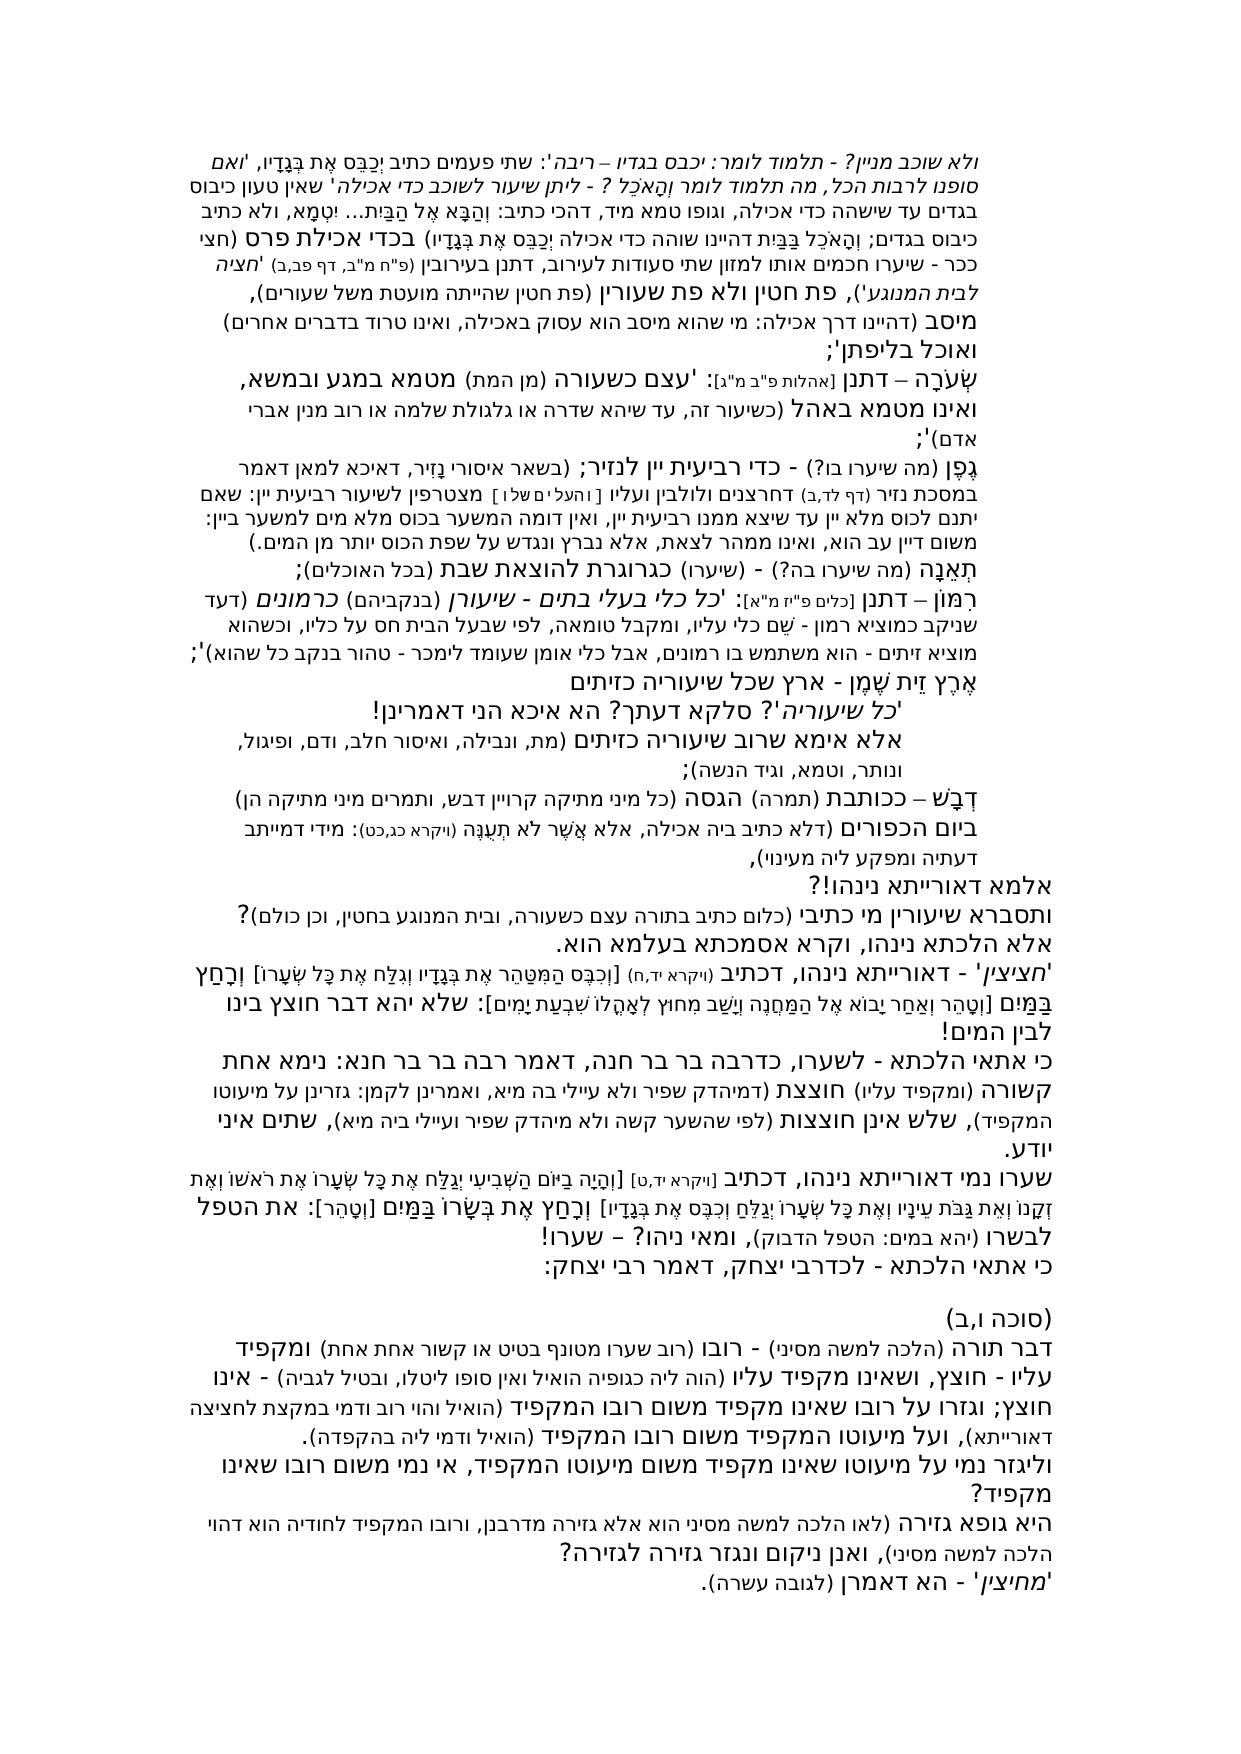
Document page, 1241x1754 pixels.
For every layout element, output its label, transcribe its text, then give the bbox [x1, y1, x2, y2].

text שערו נמי דאורייתא נינהו, דכתיב [ויקרא יד,ט] [וְהָיָה בַיּוֹם הַשְּׁבִיעִי יְגַלַּח אֶת כָּל שְׂעָרוֹ אֶת רֹאשׁוֹ וְאֶת זְקָנוֹ וְאֵת גַּבֹּת עֵינָיו וְאֶת כָּל שְׂעָרוֹ יְגַלֵּחַ וְכִבֶּס אֶת בְּגָדָיו] וְרָחַץ אֶת בְּשָׂרוֹ בַּמַּיִם [וְטָהֵר]: את הטפל לבשרו (יהא במים: הטפל הדבוק), ומאי ניהו? – שערו! [187, 1163, 1053, 1251]
text דְבָשׁ – ככותבת (תמרה) הגסה (כל מיני מתיקה קרויין דבש, ותמרים מיני מתיקה הן) ביום הכפורים (דלא כתיב ביה אכילה, אלא אֲשֶׁר לֹא תְעֻנֶּה (ויקרא כג,כט): מידי דמייתב דעתיה ומפקע ליה מעינוי), [187, 783, 978, 871]
text כי אתאי הלכתא - לשערו, כדרבה בר בר חנה, דאמר רבה בר בר חנא: נימא אחת קשורה (ומקפיד עליו) חוצצת (דמיהדק שפיר ולא עיילי בה מיא, ואמרינן לקמן: גזרינן על מיעוטו המקפיד), שלש אינן חוצצות (לפי שהשער קשה ולא מיהדק שפיר ועיילי ביה מיא), שתים איני יודע. [187, 1046, 1053, 1163]
text תְאֵנָה (מה שיערו בה?) - (שיערו) כגרוגרת להוצאת שבת (בכל האוכלים); [187, 555, 978, 584]
text רִמּוֹן – דתנן [כלים פ"יז מ"א]: 'כל כלי בעלי בתים - שיעורן (בנקביהם) כרמונים (דעד שניקב כמוציא רמון - שֵׁם כלי עליו, ומקבל טומאה, לפי שבעל הבית חס על כליו, וכשהוא מוציא זיתים - הוא משתמש בו רמונים, אבל כלי אומן שעומד לימכר - טהור בנקב כל שהוא)'; [187, 584, 978, 667]
text אֶרֶץ זֵית שֶׁמֶן - ארץ שכל שיעוריה כזיתים [187, 667, 978, 696]
text וליגזר נמי על מיעוטו שאינו מקפיד משום מיעוטו המקפיד, אי נמי משום רובו שאינו מקפיד? [187, 1450, 1053, 1509]
text דבר תורה (הלכה למשה מסיני) - רובו (רוב שערו מטונף בטיט או קשור אחת אחת) ומקפיד עליו - חוצץ, ושאינו מקפיד עליו (הוה ליה כגופיה הואיל ואין סופו ליטלו, ובטיל לגביה) - אינו חוצץ; וגזרו על רובו שאינו מקפיד משום רובו המקפיד (הואיל והוי רוב ודמי במקצת לחציצה דאורייתא), ועל מיעוטו המקפיד משום רובו המקפיד (הואיל ודמי ליה בהקפדה). [187, 1333, 1053, 1450]
text (סוכה ו,ב) [187, 1304, 1053, 1333]
text ותסברא שיעורין מי כתיבי (כלום כתיב בתורה עצם כשעורה, ובית המנוגע בחטין, וכן כולם)? אלא הלכתא נינהו, וקרא אסמכתא בעלמא הוא. [187, 900, 1053, 959]
text 'חציצין' - דאורייתא נינהו, דכתיב (ויקרא יד,ח) [וְכִבֶּס הַמִּטַּהֵר אֶת בְּגָדָיו וְגִלַּח אֶת כָּל שְׂעָרוֹ] וְרָחַץ בַּמַּיִם [וְטָהֵר וְאַחַר יָבוֹא אֶל הַמַּחֲנֶה וְיָשַׁב מִחוּץ לְאָהֳלוֹ שִׁבְעַת יָמִים]: שלא יהא דבר חוצץ בינו לבין המים! [187, 959, 1053, 1046]
text ולא שוכב מניין? - תלמוד לומר: יכבס בגדיו – ריבה': שתי פעמים כתיב יְכַבֵּס אֶת בְּגָדָיו, 'ואם סופנו לרבות הכל, מה תלמוד לומר וְהָאֹכֵל ? - ליתן שיעור לשוכב כדי אכילה' שאין טעון כיבוס בגדים עד שישהה כדי אכילה, וגופו טמא מיד, דהכי כתיב: וְהַבָּא אֶל הַבַּיִת... יִטְמָא, ולא כתיב כיבוס בגדים; וְהָאֹכֵל בַּבַּיִת דהיינו שוהה כדי אכילה יְכַבֵּס אֶת בְּגָדָיו) בכדי אכילת פרס (חצי ככר - שיערו חכמים אותו למזון שתי סעודות לעירוב, דתנן בעירובין (פ"ח מ"ב, דף פב,ב) 'חציה לבית המנוגע'), פת חטין ולא פת שעורין (פת חטין שהייתה מועטת משל שעורים), מיסב (דהיינו דרך אכילה: מי שהוא מיסב הוא עסוק באכילה, ואינו טרוד בדברים אחרים) ואוכל בליפתן'; [187, 150, 978, 364]
text 'כל שיעוריה'? סלקא דעתך? הא איכא הני דאמרינן! [187, 696, 903, 725]
text גֶפֶן (מה שיערו בו?) - כדי רביעית יין לנזיר; (בשאר איסורי נָזִיר, דאיכא למאן דאמר במסכת נזיר (דף לד,ב) דחרצנים ולולבין ועליו [והעלים שלו] מצטרפין לשיעור רביעית יין: שאם יתנם לכוס מלא יין עד שיצא ממנו רביעית יין, ואין דומה המשער בכוס מלא מים למשער ביין: משום דיין עב הוא, ואינו ממהר לצאת, אלא נברץ ונגדש על שפת הכוס יותר מן המים.) [187, 452, 978, 555]
text שְׂעֹרָה – דתנן [אהלות פ"ב מ"ג]: 'עצם כשעורה (מן המת) מטמא במגע ובמשא, ואינו מטמא באהל (כשיעור זה, עד שיהא שדרה או גלגולת שלמה או רוב מנין אברי אדם)'; [187, 364, 978, 452]
text היא גופא גזירה (לאו הלכה למשה מסיני הוא אלא גזירה מדרבנן, ורובו המקפיד לחודיה הוא דהוי הלכה למשה מסיני), ואנן ניקום ונגזר גזירה לגזירה? [187, 1509, 1053, 1567]
text אלא אימא שרוב שיעוריה כזיתים (מת, ונבילה, ואיסור חלב, ודם, ופיגול, ונותר, וטמא, וגיד הנשה); [187, 725, 903, 783]
text אלמא דאורייתא נינהו!? [187, 871, 1053, 900]
text כי אתאי הלכתא - לכדרבי יצחק, דאמר רבי יצחק: [187, 1251, 1053, 1280]
text 'מחיצין' - הא דאמרן (לגובה עשרה). [187, 1567, 1053, 1596]
